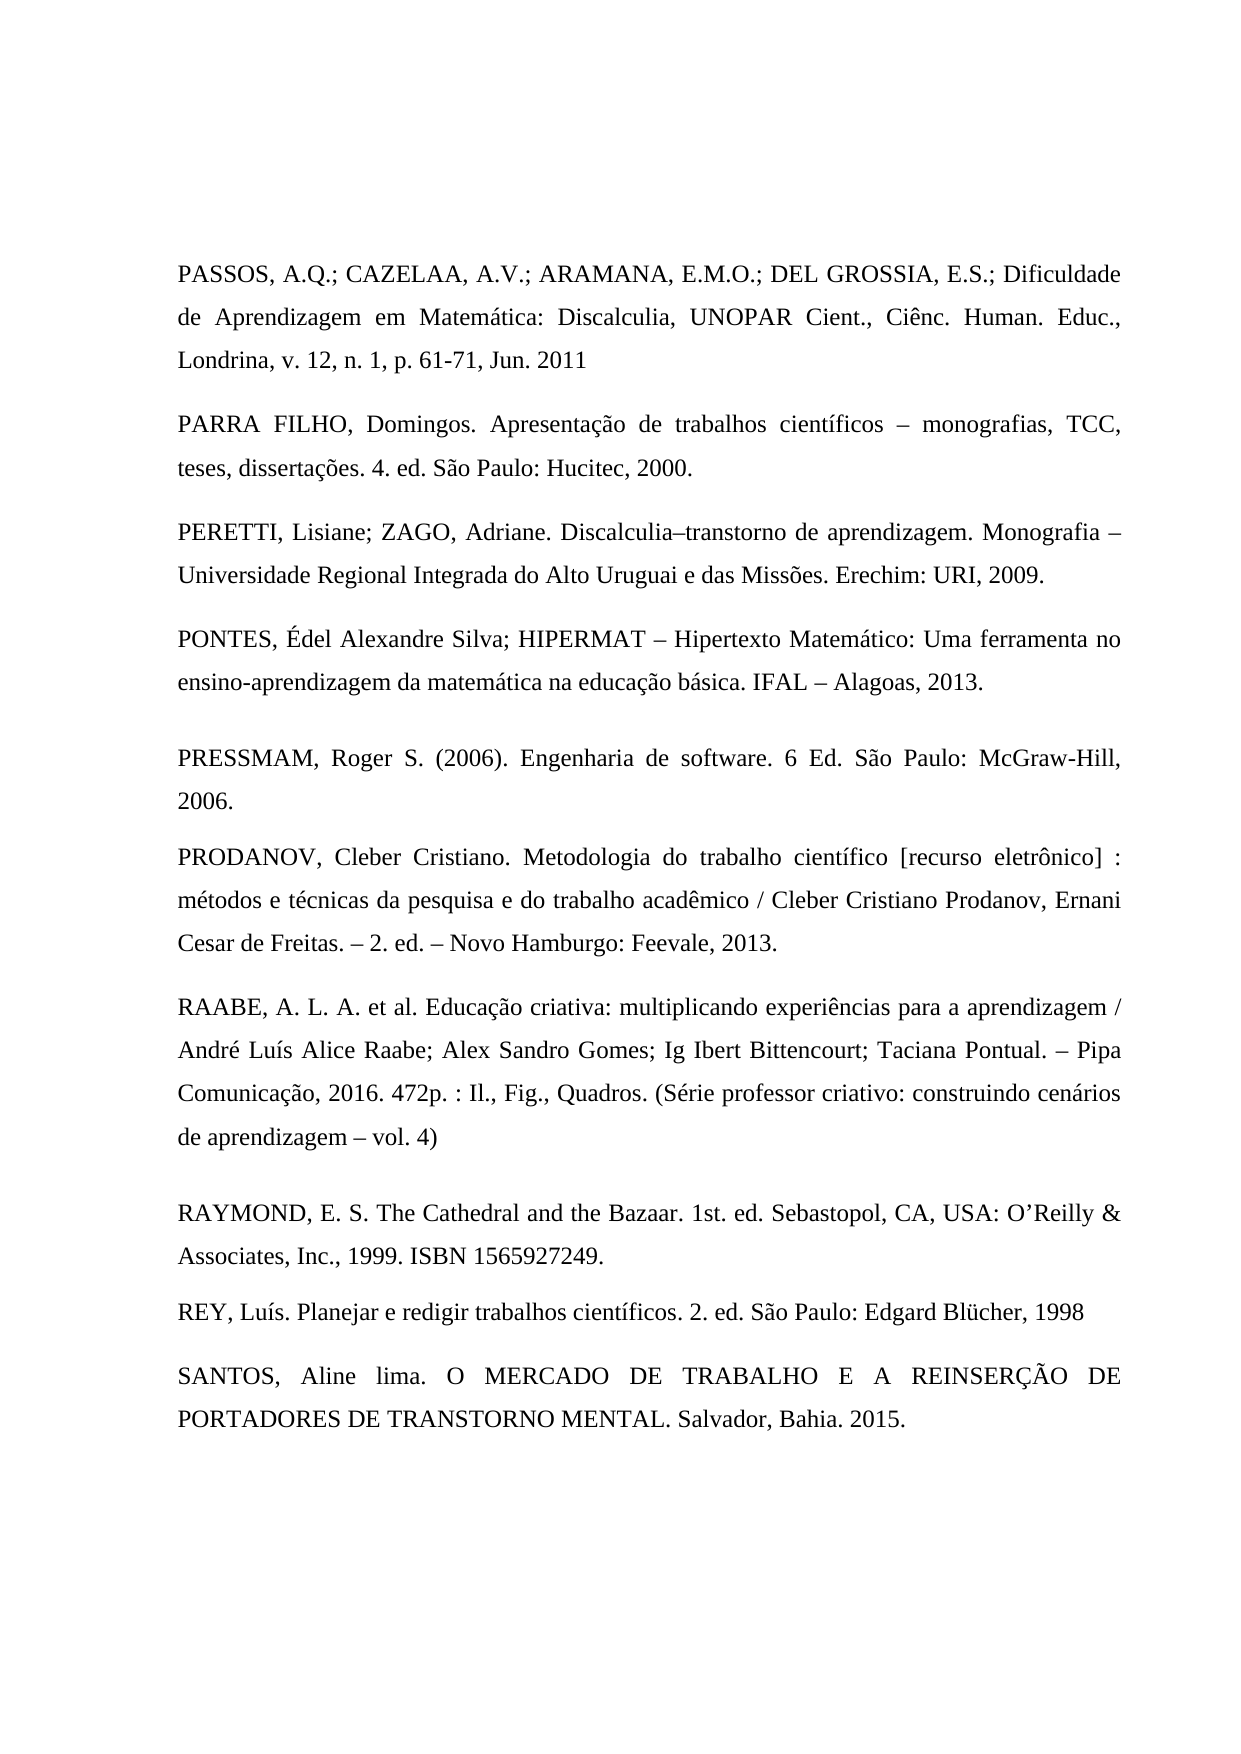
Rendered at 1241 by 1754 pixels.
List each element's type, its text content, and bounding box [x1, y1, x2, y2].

text PARRA FILHO, Domingos. Apresentação de trabalhos científicos – monografias, TCC, teses, dissertações. 4. ed. São Paulo: Hucitec, 2000. [177, 409, 1122, 481]
text SANTOS, Aline lima. O MERCADO DE TRABALHO E A REINSERÇÃO DE PORTADORES DE TRANSTORNO MENTAL. Salvador, Bahia. 2015. [177, 1361, 1122, 1433]
text PRESSMAM, Roger S. (2006). Engenharia de software. 6 Ed. São Paulo: McGraw-Hill, 2006. [177, 743, 1122, 815]
text PONTES, Édel Alexandre Silva; HIPERMAT – Hipertexto Matemático: Uma ferramenta no ensino-aprendizagem da matemática na educação básica. IFAL – Alagoas, 2013. [177, 624, 1122, 696]
text RAYMOND, E. S. The Cathedral and the Bazaar. 1st. ed. Sebastopol, CA, USA: O’Reilly & Associates, Inc., 1999. ISBN 1565927249. [177, 1198, 1122, 1270]
text PERETTI, Lisiane; ZAGO, Adriane. Discalculia–transtorno de aprendizagem. Monografia – Universidade Regional Integrada do Alto Uruguai e das Missões. Erechim: URI, 2009. [177, 517, 1122, 588]
text REY, Luís. Planejar e redigir trabalhos científicos. 2. ed. São Paulo: Edgard Blücher, 1998 [177, 1297, 1122, 1326]
text RAABE, A. L. A. et al. Educação criativa: multiplicando experiências para a aprendizagem / André Luís Alice Raabe; Alex Sandro Gomes; Ig Ibert Bittencourt; Taciana Pontual. – Pipa Comunicação, 2016. 472p. : Il., Fig., Quadros. (Série professor criativo: construindo cenários de aprendizagem – vol. 4) [177, 992, 1122, 1150]
text PRODANOV, Cleber Cristiano. Metodologia do trabalho científico [recurso eletrônico] : métodos e técnicas da pesquisa e do trabalho acadêmico / Cleber Cristiano Prodanov, Ernani Cesar de Freitas. – 2. ed. – Novo Hamburgo: Feevale, 2013. [177, 842, 1122, 957]
text PASSOS, A.Q.; CAZELAA, A.V.; ARAMANA, E.M.O.; DEL GROSSIA, E.S.; Dificuldade de Aprendizagem em Matemática: Discalculia, UNOPAR Cient., Ciênc. Human. Educ., Londrina, v. 12, n. 1, p. 61-71, Jun. 2011 [177, 259, 1122, 374]
